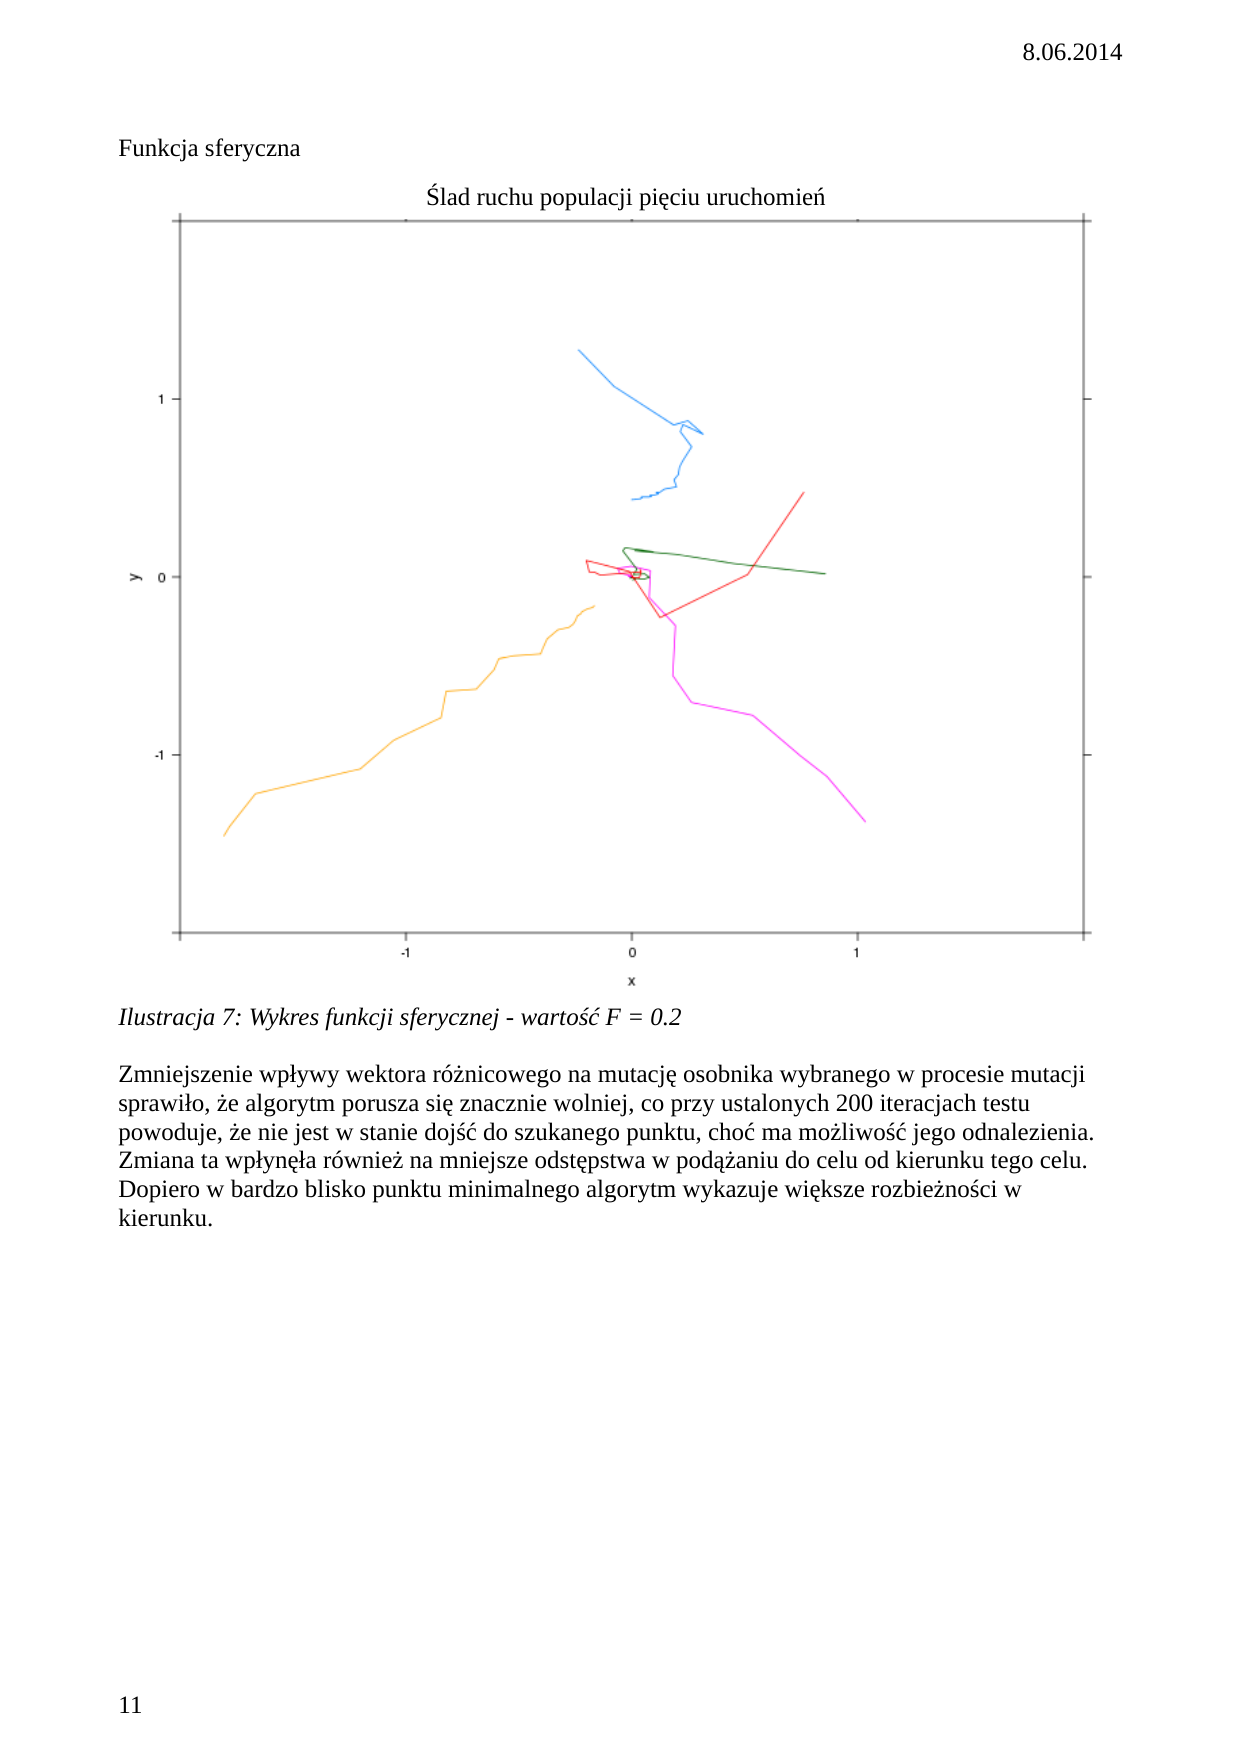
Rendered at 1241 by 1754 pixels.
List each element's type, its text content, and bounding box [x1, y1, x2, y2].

text Ilustracja 7: Wykres funkcji sferycznej - wartość F = 0.2 [118, 1002, 1122, 1030]
text Funkcja sferyczna [118, 133, 1122, 162]
text Ślad ruchu populacji pięciu uruchomień [198, 182, 1059, 211]
picture [118, 174, 1123, 1002]
text Zmniejszenie wpływy wektora różnicowego na mutację osobnika wybranego w procesie mutacji sprawiło, że algorytm porusza się znacznie wolniej, co przy ustalonych 200 iteracjach testu powoduje, że nie jest w stanie dojść do szukanego punktu, choć ma możliwość jego odnalezienia. Zmiana ta wpłynęła również na mniejsze odstępstwa w podążaniu do celu od kierunku tego celu. Dopiero w bardzo blisko punktu minimalnego algorytm wykazuje większe rozbieżności w kierunku. [118, 1059, 1122, 1232]
